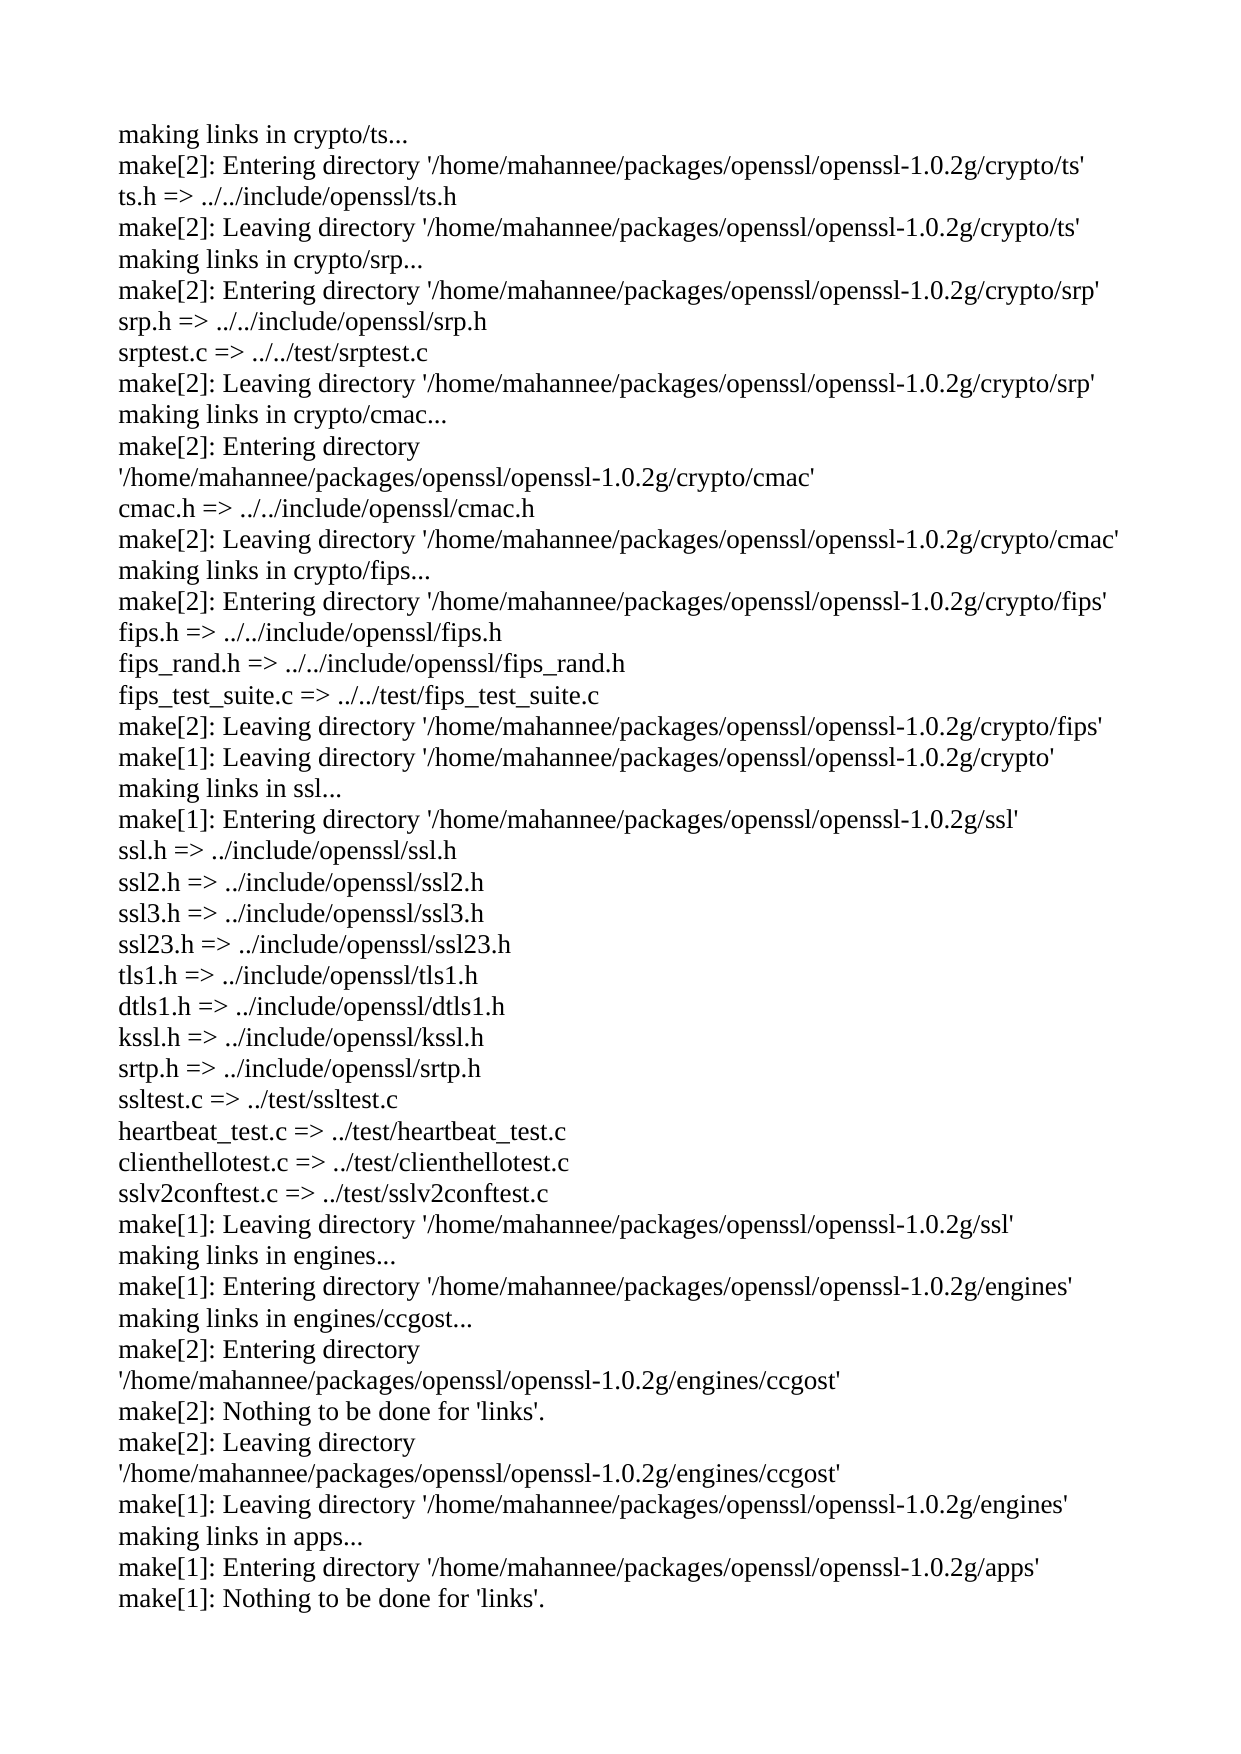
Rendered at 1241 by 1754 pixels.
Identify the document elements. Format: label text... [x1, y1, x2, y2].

text ts.h => ../../include/openssl/ts.h [118, 180, 1122, 212]
text make[2]: Leaving directory '/home/mahannee/packages/openssl/openssl-1.0.2g/engines/ccgost' [118, 1426, 1122, 1488]
text srptest.c => ../../test/srptest.c [118, 336, 1122, 367]
text making links in crypto/srp... [118, 243, 1122, 274]
text ssl3.h => ../include/openssl/ssl3.h [118, 897, 1122, 928]
text make[1]: Nothing to be done for 'links'. [118, 1582, 1122, 1613]
text tls1.h => ../include/openssl/tls1.h [118, 959, 1122, 990]
text srp.h => ../../include/openssl/srp.h [118, 305, 1122, 336]
text make[2]: Entering directory '/home/mahannee/packages/openssl/openssl-1.0.2g/crypto/srp' [118, 274, 1122, 305]
text srtp.h => ../include/openssl/srtp.h [118, 1052, 1122, 1084]
text make[2]: Nothing to be done for 'links'. [118, 1395, 1122, 1426]
text fips.h => ../../include/openssl/fips.h [118, 616, 1122, 648]
text make[2]: Leaving directory '/home/mahannee/packages/openssl/openssl-1.0.2g/crypto/srp' [118, 367, 1122, 398]
text make[1]: Leaving directory '/home/mahannee/packages/openssl/openssl-1.0.2g/engines' [118, 1488, 1122, 1520]
text making links in apps... [118, 1520, 1122, 1551]
text make[2]: Leaving directory '/home/mahannee/packages/openssl/openssl-1.0.2g/crypto/cmac' [118, 523, 1122, 554]
text make[2]: Entering directory '/home/mahannee/packages/openssl/openssl-1.0.2g/crypto/fips' [118, 585, 1122, 616]
text making links in engines... [118, 1239, 1122, 1271]
text fips_rand.h => ../../include/openssl/fips_rand.h [118, 648, 1122, 679]
text ssl23.h => ../include/openssl/ssl23.h [118, 928, 1122, 959]
text make[1]: Entering directory '/home/mahannee/packages/openssl/openssl-1.0.2g/apps' [118, 1551, 1122, 1582]
text make[2]: Entering directory '/home/mahannee/packages/openssl/openssl-1.0.2g/engines/ccgost' [118, 1333, 1122, 1395]
text make[1]: Leaving directory '/home/mahannee/packages/openssl/openssl-1.0.2g/ssl' [118, 1208, 1122, 1239]
text making links in crypto/fips... [118, 554, 1122, 585]
text make[1]: Entering directory '/home/mahannee/packages/openssl/openssl-1.0.2g/engines' [118, 1271, 1122, 1302]
text make[1]: Entering directory '/home/mahannee/packages/openssl/openssl-1.0.2g/ssl' [118, 803, 1122, 834]
text dtls1.h => ../include/openssl/dtls1.h [118, 990, 1122, 1021]
text ssl.h => ../include/openssl/ssl.h [118, 834, 1122, 866]
text heartbeat_test.c => ../test/heartbeat_test.c [118, 1115, 1122, 1146]
text clienthellotest.c => ../test/clienthellotest.c [118, 1146, 1122, 1177]
text make[2]: Leaving directory '/home/mahannee/packages/openssl/openssl-1.0.2g/crypto/ts' [118, 212, 1122, 243]
text making links in crypto/cmac... [118, 398, 1122, 429]
text making links in ssl... [118, 772, 1122, 803]
text fips_test_suite.c => ../../test/fips_test_suite.c [118, 679, 1122, 710]
text kssl.h => ../include/openssl/kssl.h [118, 1021, 1122, 1052]
text making links in engines/ccgost... [118, 1302, 1122, 1333]
text ssl2.h => ../include/openssl/ssl2.h [118, 866, 1122, 897]
text sslv2conftest.c => ../test/sslv2conftest.c [118, 1177, 1122, 1208]
text cmac.h => ../../include/openssl/cmac.h [118, 492, 1122, 523]
text make[2]: Entering directory '/home/mahannee/packages/openssl/openssl-1.0.2g/crypto/ts' [118, 149, 1122, 180]
text make[2]: Entering directory '/home/mahannee/packages/openssl/openssl-1.0.2g/crypto/cmac' [118, 429, 1122, 492]
text make[2]: Leaving directory '/home/mahannee/packages/openssl/openssl-1.0.2g/crypto/fips' [118, 710, 1122, 741]
text ssltest.c => ../test/ssltest.c [118, 1084, 1122, 1115]
text make[1]: Leaving directory '/home/mahannee/packages/openssl/openssl-1.0.2g/crypto' [118, 741, 1122, 772]
text making links in crypto/ts... [118, 118, 1122, 149]
